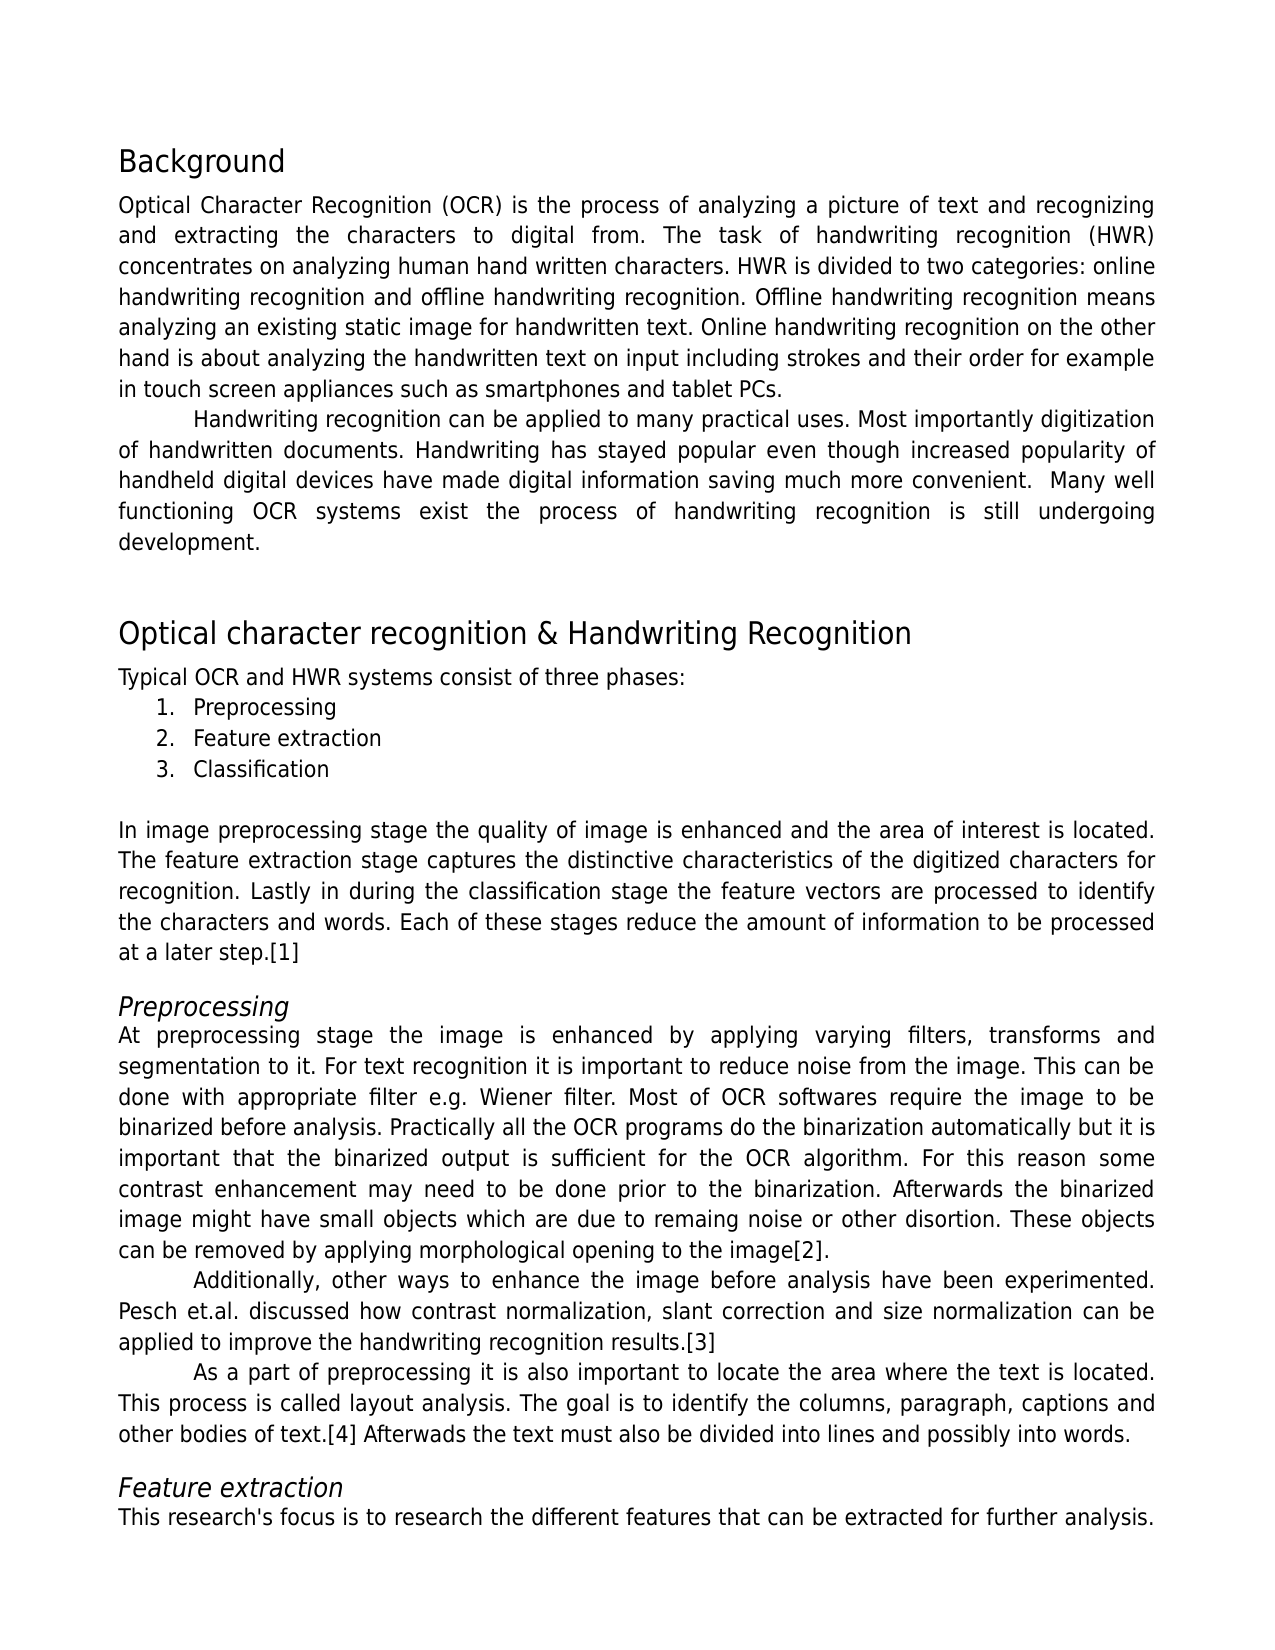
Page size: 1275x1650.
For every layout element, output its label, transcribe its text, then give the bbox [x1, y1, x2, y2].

subtitle Preprocessing [118, 991, 1157, 1023]
text Additionally, other ways to enhance the image before analysis have been experimented. Pesch et.al. discussed how contrast normalization, slant correction and size normalization can be applied to improve the handwriting recognition results.[3]⁠ [118, 1268, 1157, 1356]
list Feature extraction [156, 725, 1157, 752]
subtitle Feature extraction [118, 1472, 1157, 1504]
text Optical Character Recognition (OCR) is the process of analyzing a picture of text and recognizing and extracting the characters to digital from. The task of handwriting recognition (HWR) concentrates on analyzing human hand written characters. HWR is divided to two categories: online handwriting recognition and offline handwriting recognition. Offline handwriting recognition means analyzing an existing static image for handwritten text. Online handwriting recognition on the other hand is about analyzing the handwritten text on input including strokes and their order for example in touch screen appliances such as smartphones and tablet PCs. [118, 192, 1157, 402]
text Typical OCR and HWR systems consist of three phases: [118, 664, 1157, 691]
text This research's focus is to research the different features that can be extracted for further analysis. [118, 1504, 1157, 1530]
text At preprocessing stage the image is enhanced by applying varying filters, transforms and segmentation to it. For text recognition it is important to reduce noise from the image. This can be done with appropriate filter e.g. Wiener filter. Most of OCR softwares require the image to be binarized before analysis. Practically all the OCR programs do the binarization automatically but it is important that the binarized output is sufficient for the OCR algorithm. For this reason some contrast enhancement may need to be done prior to the binarization. Afterwards the binarized image might have small objects which are due to remaing noise or other disortion. These objects can be removed by applying morphological opening to the image[2]⁠. [118, 1023, 1157, 1264]
subtitle Optical character recognition & Handwriting Recognition [118, 615, 1157, 651]
list Classification [156, 756, 1157, 782]
subtitle Background [118, 143, 1157, 179]
text As a part of preprocessing it is also important to locate the area where the text is located. This process is called layout analysis. The goal is to identify the columns, paragraph, captions and other bodies of text.[4]⁠ Afterwads the text must also be divided into lines and possibly into words. [118, 1359, 1157, 1447]
text Handwriting recognition can be applied to many practical uses. Most importantly digitization of handwritten documents. Handwriting has stayed popular even though increased popularity of handheld digital devices have made digital information saving much more convenient. Many well functioning OCR systems exist the process of handwriting recognition is still undergoing development. [118, 406, 1157, 556]
text In image preprocessing stage the quality of image is enhanced and the area of interest is located. The feature extraction stage captures the distinctive characteristics of the digitized characters for recognition. Lastly in during the classification stage the feature vectors are processed to identify the characters and words. Each of these stages reduce the amount of information to be processed at a later step.[1] [118, 817, 1157, 966]
list Preprocessing [156, 694, 1157, 721]
